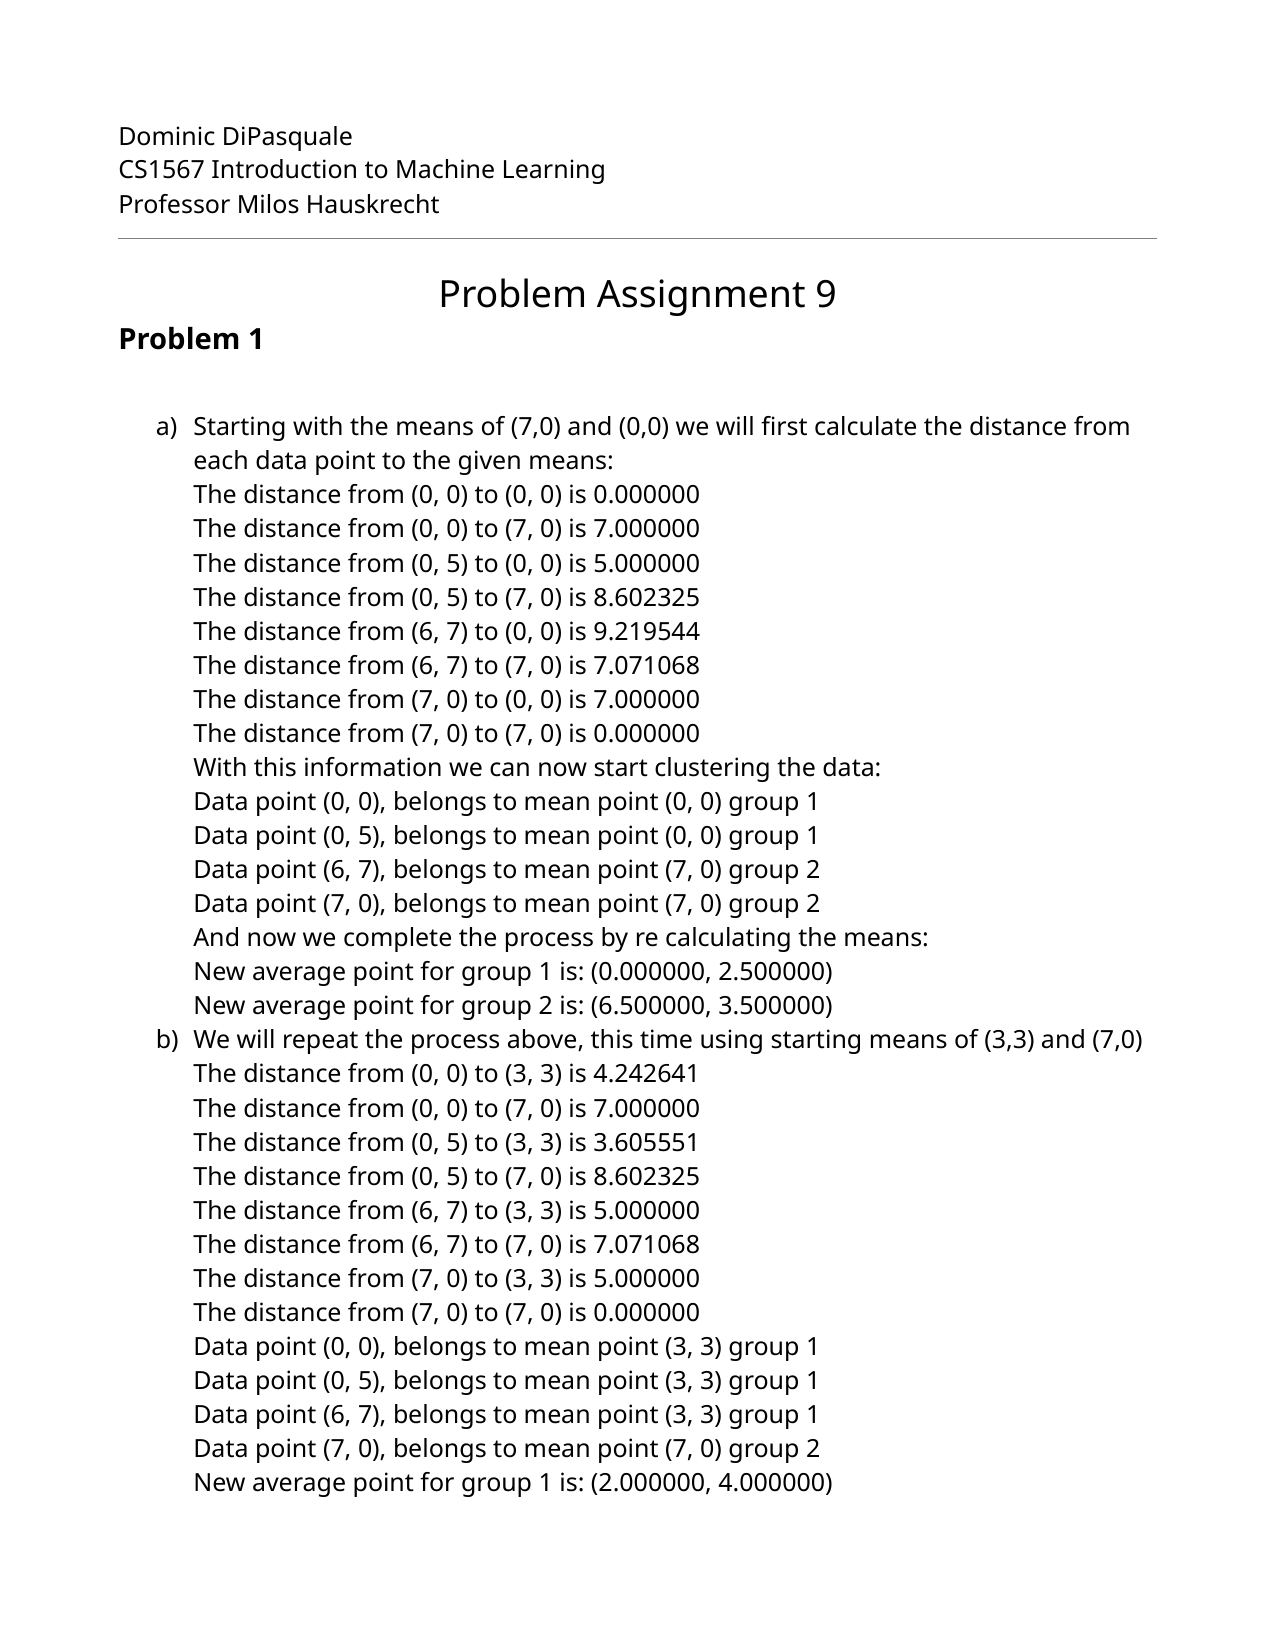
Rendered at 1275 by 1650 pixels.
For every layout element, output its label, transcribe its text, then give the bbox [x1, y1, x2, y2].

list The distance from (0, 0) to (0, 0) is 0.000000 [156, 477, 1157, 511]
list Data point (7, 0), belongs to mean point (7, 0) group 2 [156, 1431, 1157, 1465]
list New average point for group 1 is: (2.000000, 4.000000) [156, 1465, 1157, 1499]
list New average point for group 1 is: (0.000000, 2.500000) [156, 954, 1157, 988]
list The distance from (7, 0) to (3, 3) is 5.000000 [156, 1261, 1157, 1294]
list Data point (6, 7), belongs to mean point (7, 0) group 2 [156, 852, 1157, 886]
list Data point (7, 0), belongs to mean point (7, 0) group 2 [156, 886, 1157, 920]
list The distance from (0, 0) to (7, 0) is 7.000000 [156, 1090, 1157, 1124]
list The distance from (7, 0) to (7, 0) is 0.000000 [156, 1294, 1157, 1329]
text Problem 1 [118, 318, 1157, 358]
list Starting with the means of (7,0) and (0,0) we will first calculate the distance from each data point to the given means: [156, 409, 1157, 477]
text Professor Milos Hauskrecht [118, 186, 1157, 220]
text Problem Assignment 9 [118, 267, 1157, 318]
list Data point (0, 0), belongs to mean point (3, 3) group 1 [156, 1329, 1157, 1363]
list The distance from (0, 0) to (3, 3) is 4.242641 [156, 1056, 1157, 1090]
list The distance from (7, 0) to (7, 0) is 0.000000 [156, 716, 1157, 749]
list The distance from (6, 7) to (0, 0) is 9.219544 [156, 613, 1157, 647]
list The distance from (6, 7) to (7, 0) is 7.071068 [156, 647, 1157, 681]
list The distance from (0, 5) to (3, 3) is 3.605551 [156, 1124, 1157, 1158]
list The distance from (0, 5) to (7, 0) is 8.602325 [156, 1158, 1157, 1192]
list The distance from (6, 7) to (7, 0) is 7.071068 [156, 1226, 1157, 1261]
list Data point (6, 7), belongs to mean point (3, 3) group 1 [156, 1397, 1157, 1431]
text Dominic DiPasquale [118, 118, 1157, 152]
list New average point for group 2 is: (6.500000, 3.500000) [156, 988, 1157, 1022]
list We will repeat the process above, this time using starting means of (3,3) and (7,0) [156, 1022, 1157, 1056]
text CS1567 Introduction to Machine Learning [118, 152, 1157, 186]
list The distance from (0, 5) to (7, 0) is 8.602325 [156, 579, 1157, 613]
list With this information we can now start clustering the data: [156, 749, 1157, 784]
list The distance from (0, 5) to (0, 0) is 5.000000 [156, 545, 1157, 579]
list And now we complete the process by re calculating the means: [156, 920, 1157, 954]
list Data point (0, 0), belongs to mean point (0, 0) group 1 [156, 784, 1157, 818]
list The distance from (6, 7) to (3, 3) is 5.000000 [156, 1192, 1157, 1226]
list Data point (0, 5), belongs to mean point (3, 3) group 1 [156, 1363, 1157, 1397]
list Data point (0, 5), belongs to mean point (0, 0) group 1 [156, 818, 1157, 852]
list The distance from (7, 0) to (0, 0) is 7.000000 [156, 681, 1157, 716]
list The distance from (0, 0) to (7, 0) is 7.000000 [156, 511, 1157, 545]
